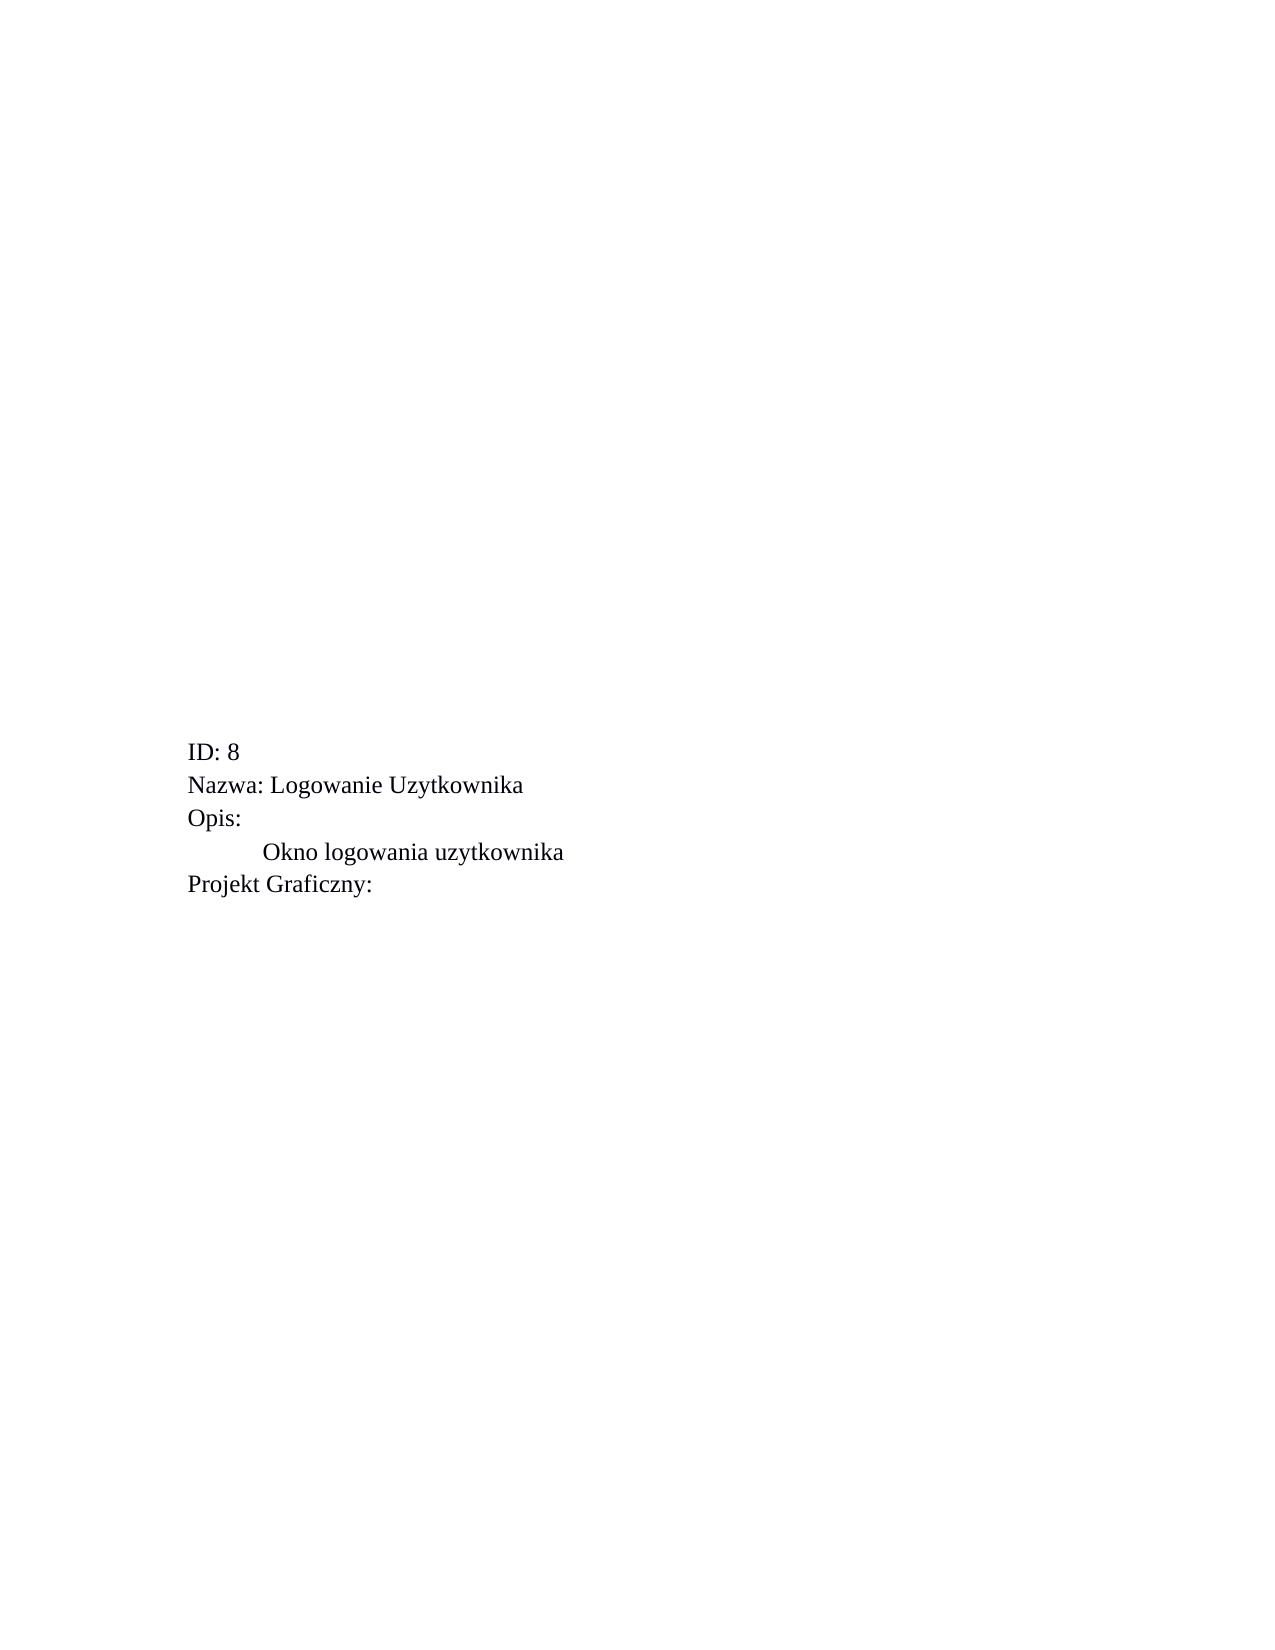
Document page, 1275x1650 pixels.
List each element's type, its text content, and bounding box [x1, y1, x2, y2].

list Nazwa: Logowanie Uzytkownika [187, 771, 1087, 799]
list Opis: [187, 803, 1087, 832]
list Okno logowania uzytkownika [187, 837, 1087, 865]
list Projekt Graficzny: [187, 869, 1087, 898]
list ID: 8 [187, 737, 1087, 766]
